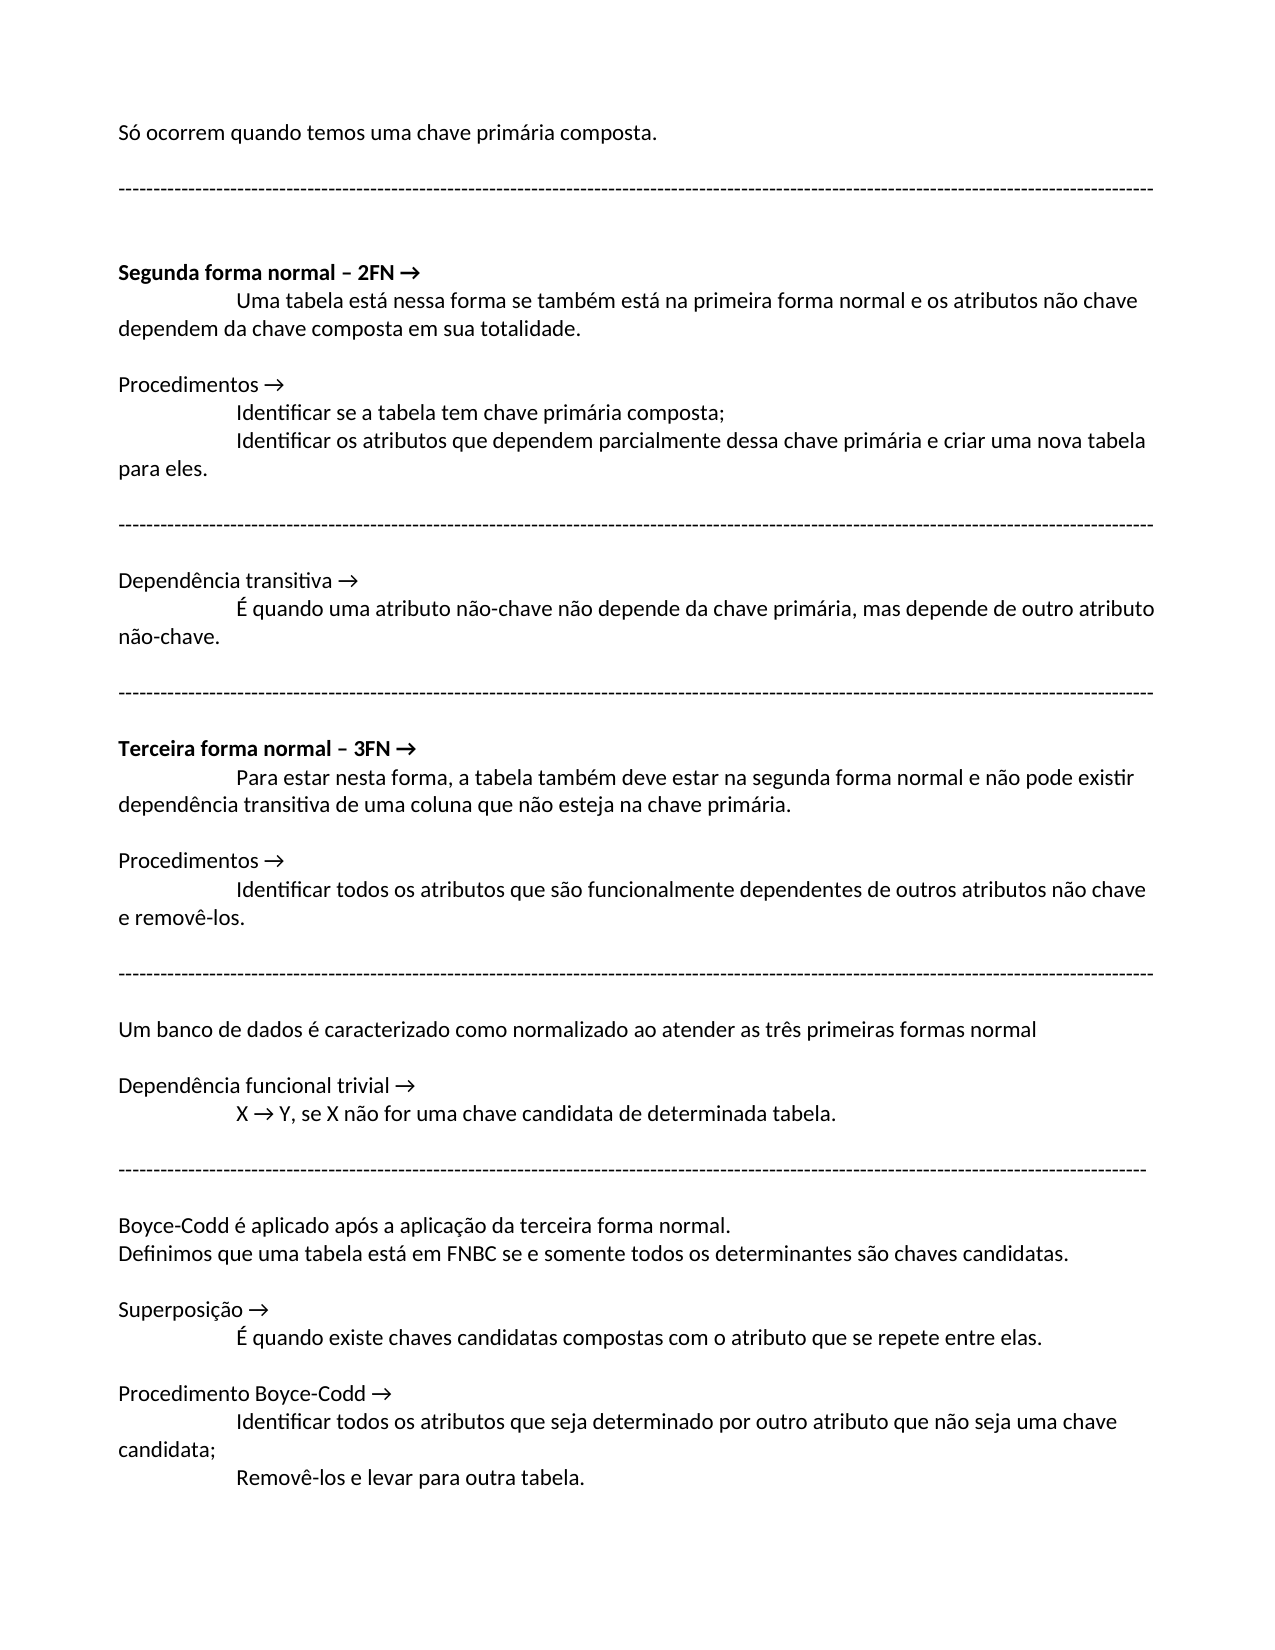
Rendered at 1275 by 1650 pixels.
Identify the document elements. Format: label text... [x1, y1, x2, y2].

text Superposição → [118, 1295, 1157, 1323]
text Identificar se a tabela tem chave primária composta; [118, 398, 1157, 426]
text ---------------------------------------------------------------------------------------------------------------------------------------------------- [118, 678, 1157, 707]
text Identificar todos os atributos que seja determinado por outro atributo que não seja uma chave candidata; [118, 1407, 1157, 1463]
text Procedimentos → [118, 847, 1157, 875]
text Dependência transitiva → [118, 566, 1157, 594]
text Terceira forma normal – 3FN → [118, 734, 1157, 763]
text Dependência funcional trivial → [118, 1071, 1157, 1099]
text Procedimento Boyce-Codd → [118, 1379, 1157, 1407]
text Um banco de dados é caracterizado como normalizado ao atender as três primeiras formas normal [118, 1015, 1157, 1043]
text X → Y, se X não for uma chave candidata de determinada tabela. [118, 1099, 1157, 1127]
text ---------------------------------------------------------------------------------------------------------------------------------------------------- [118, 174, 1157, 202]
text ---------------------------------------------------------------------------------------------------------------------------------------------------- [118, 959, 1157, 987]
text Segunda forma normal – 2FN → [118, 258, 1157, 286]
text É quando existe chaves candidatas compostas com o atributo que se repete entre elas. [118, 1323, 1157, 1351]
text Procedimentos → [118, 370, 1157, 398]
text Boyce-Codd é aplicado após a aplicação da terceira forma normal. [118, 1211, 1157, 1239]
text ---------------------------------------------------------------------------------------------------------------------------------------------------- [118, 510, 1157, 538]
text Para estar nesta forma, a tabela também deve estar na segunda forma normal e não pode existir dependência transitiva de uma coluna que não esteja na chave primária. [118, 763, 1157, 819]
text É quando uma atributo não-chave não depende da chave primária, mas depende de outro atributo não-chave. [118, 594, 1157, 651]
text Identificar todos os atributos que são funcionalmente dependentes de outros atributos não chave e removê-los. [118, 875, 1157, 931]
text Definimos que uma tabela está em FNBC se e somente todos os determinantes são chaves candidatas. [118, 1239, 1157, 1267]
text --------------------------------------------------------------------------------------------------------------------------------------------------- [118, 1155, 1157, 1183]
text Só ocorrem quando temos uma chave primária composta. [118, 118, 1157, 146]
text Uma tabela está nessa forma se também está na primeira forma normal e os atributos não chave dependem da chave composta em sua totalidade. [118, 286, 1157, 342]
text Removê-los e levar para outra tabela. [118, 1463, 1157, 1491]
text Identificar os atributos que dependem parcialmente dessa chave primária e criar uma nova tabela para eles. [118, 426, 1157, 482]
